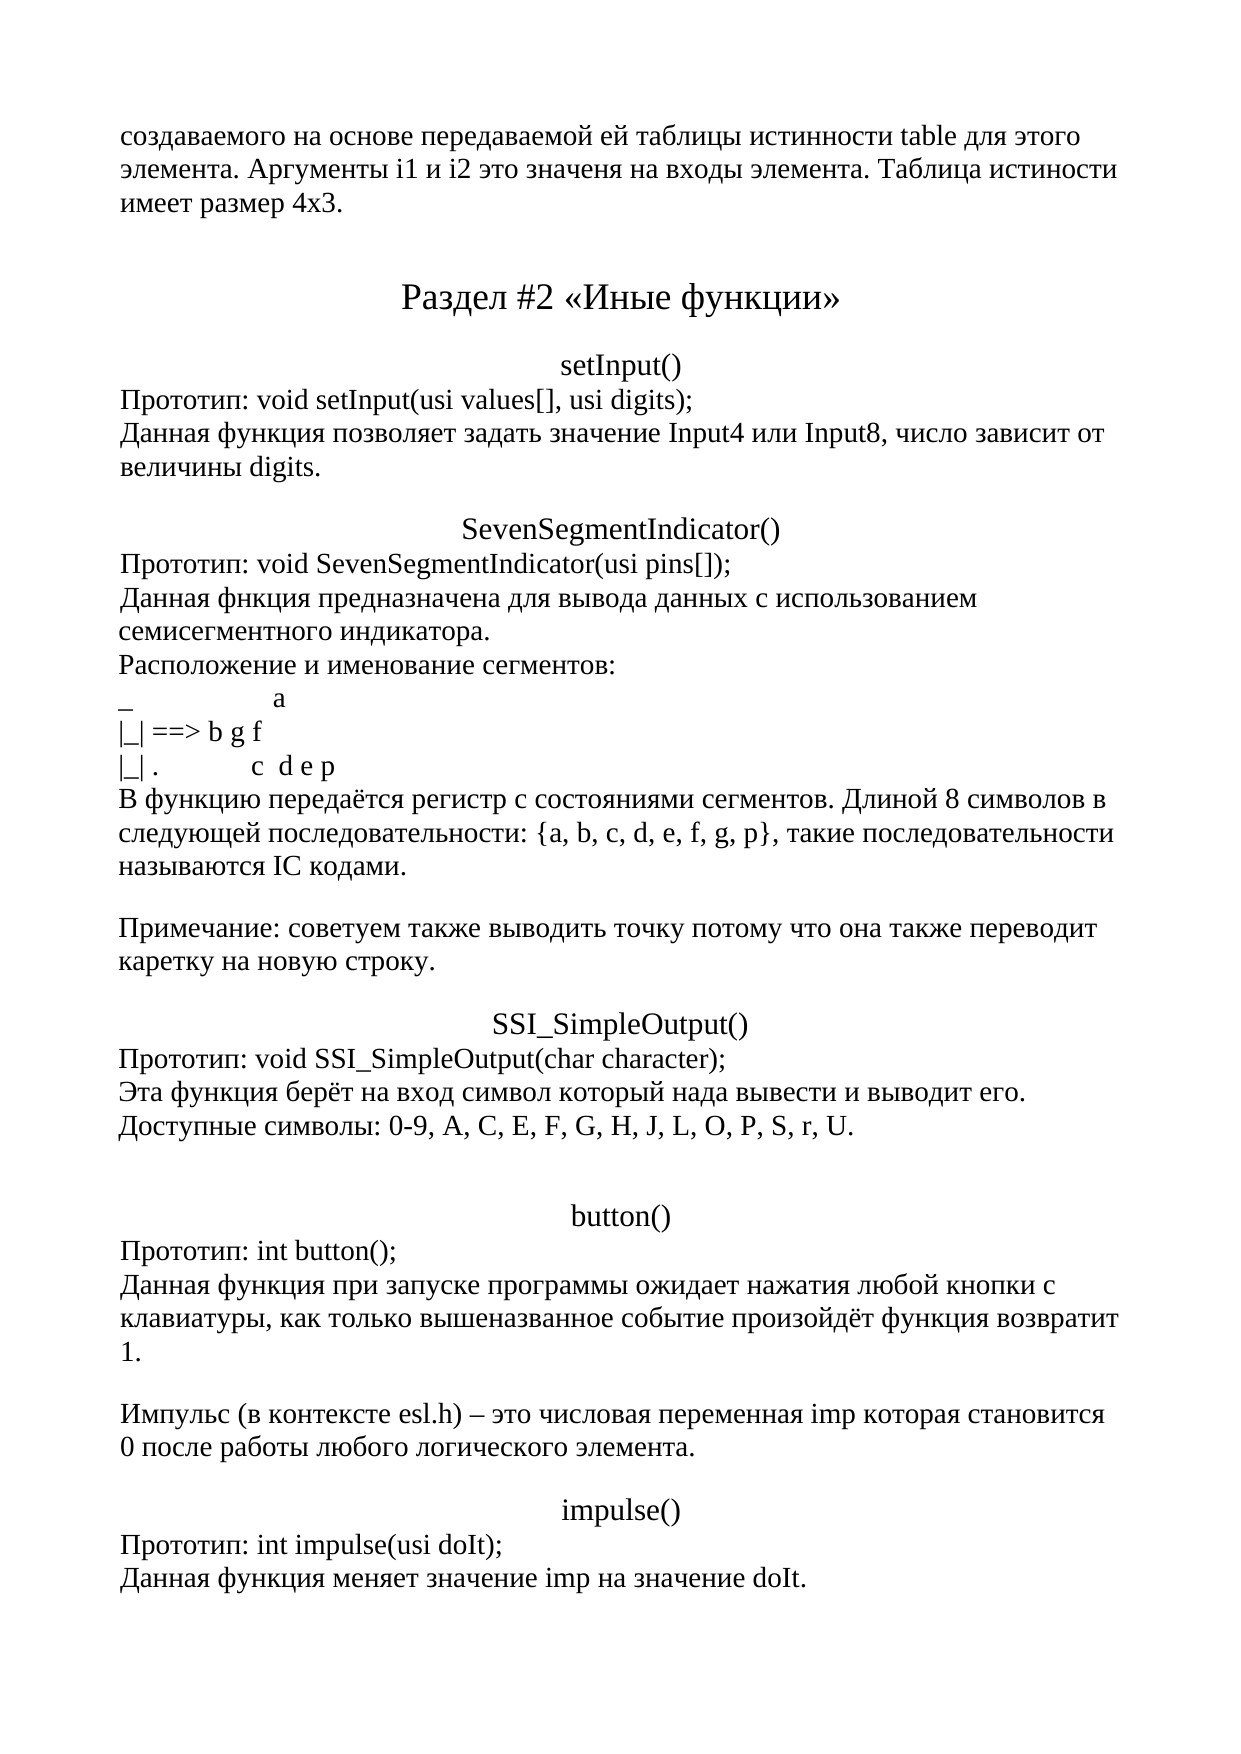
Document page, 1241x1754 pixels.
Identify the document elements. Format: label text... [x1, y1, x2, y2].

text Прототип: void SSI_SimpleOutput(char character); [118, 1041, 1122, 1074]
text Данная фнкция предназначена для вывода данных с использованием [120, 580, 1122, 613]
text impulse() [120, 1491, 1122, 1527]
text Прототип: int impulse(usi doIt); [120, 1527, 1122, 1560]
text Прототип: int button(); [120, 1233, 1122, 1267]
text Примечание: советуем также выводить точку потому что она также переводит каретку на новую строку. [118, 910, 1122, 977]
text Расположение и именование сегментов: [118, 647, 1122, 681]
text семисегментного индикатора. [118, 613, 1122, 647]
text SevenSegmentIndicator() [120, 511, 1122, 546]
text Прототип: void SevenSegmentIndicator(usi pins[]); [120, 546, 1122, 580]
text _ a [118, 681, 1122, 714]
text setInput() [120, 346, 1122, 382]
text В функцию передаётся регистр с состояниями сегментов. Длиной 8 символов в следующей последовательности: {a, b, c, d, e, f, g, p}, такие последовательности называются IC кодами. [118, 781, 1122, 882]
text |_| ==> b g f [118, 714, 1122, 748]
text |_| . c d e p [118, 748, 1122, 781]
text Эта функция берёт на вход символ который нада вывести и выводит его. [118, 1074, 1122, 1108]
text Данная функция меняет значение imp на значение doIt. [120, 1560, 1122, 1594]
text Раздел #2 «Иные функции» [120, 275, 1122, 318]
text SSI_SimpleOutput() [118, 1005, 1122, 1041]
text button() [120, 1198, 1122, 1233]
text Данная функция при запуске программы ожидает нажатия любой кнопки с клавиатуры, как только вышеназванное событие произойдёт функция возвратит 1. [120, 1267, 1122, 1368]
text Доступные символы: 0-9, A, C, E, F, G, H, J, L, O, P, S, r, U. [118, 1108, 1122, 1142]
text Импульс (в контексте esl.h) – это числовая переменная imp которая становится 0 после работы любого логического элемента. [120, 1396, 1122, 1463]
text создаваемого на основе передаваемой ей таблицы истинности table для этого элемента. Аргументы i1 и i2 это значеня на входы элемента. Таблица истиности имеет размер 4х3. [120, 118, 1122, 219]
text Данная функция позволяет задать значение Input4 или Input8, число зависит от величины digits. [120, 415, 1122, 482]
text Прототип: void setInput(usi values[], usi digits); [120, 382, 1122, 415]
